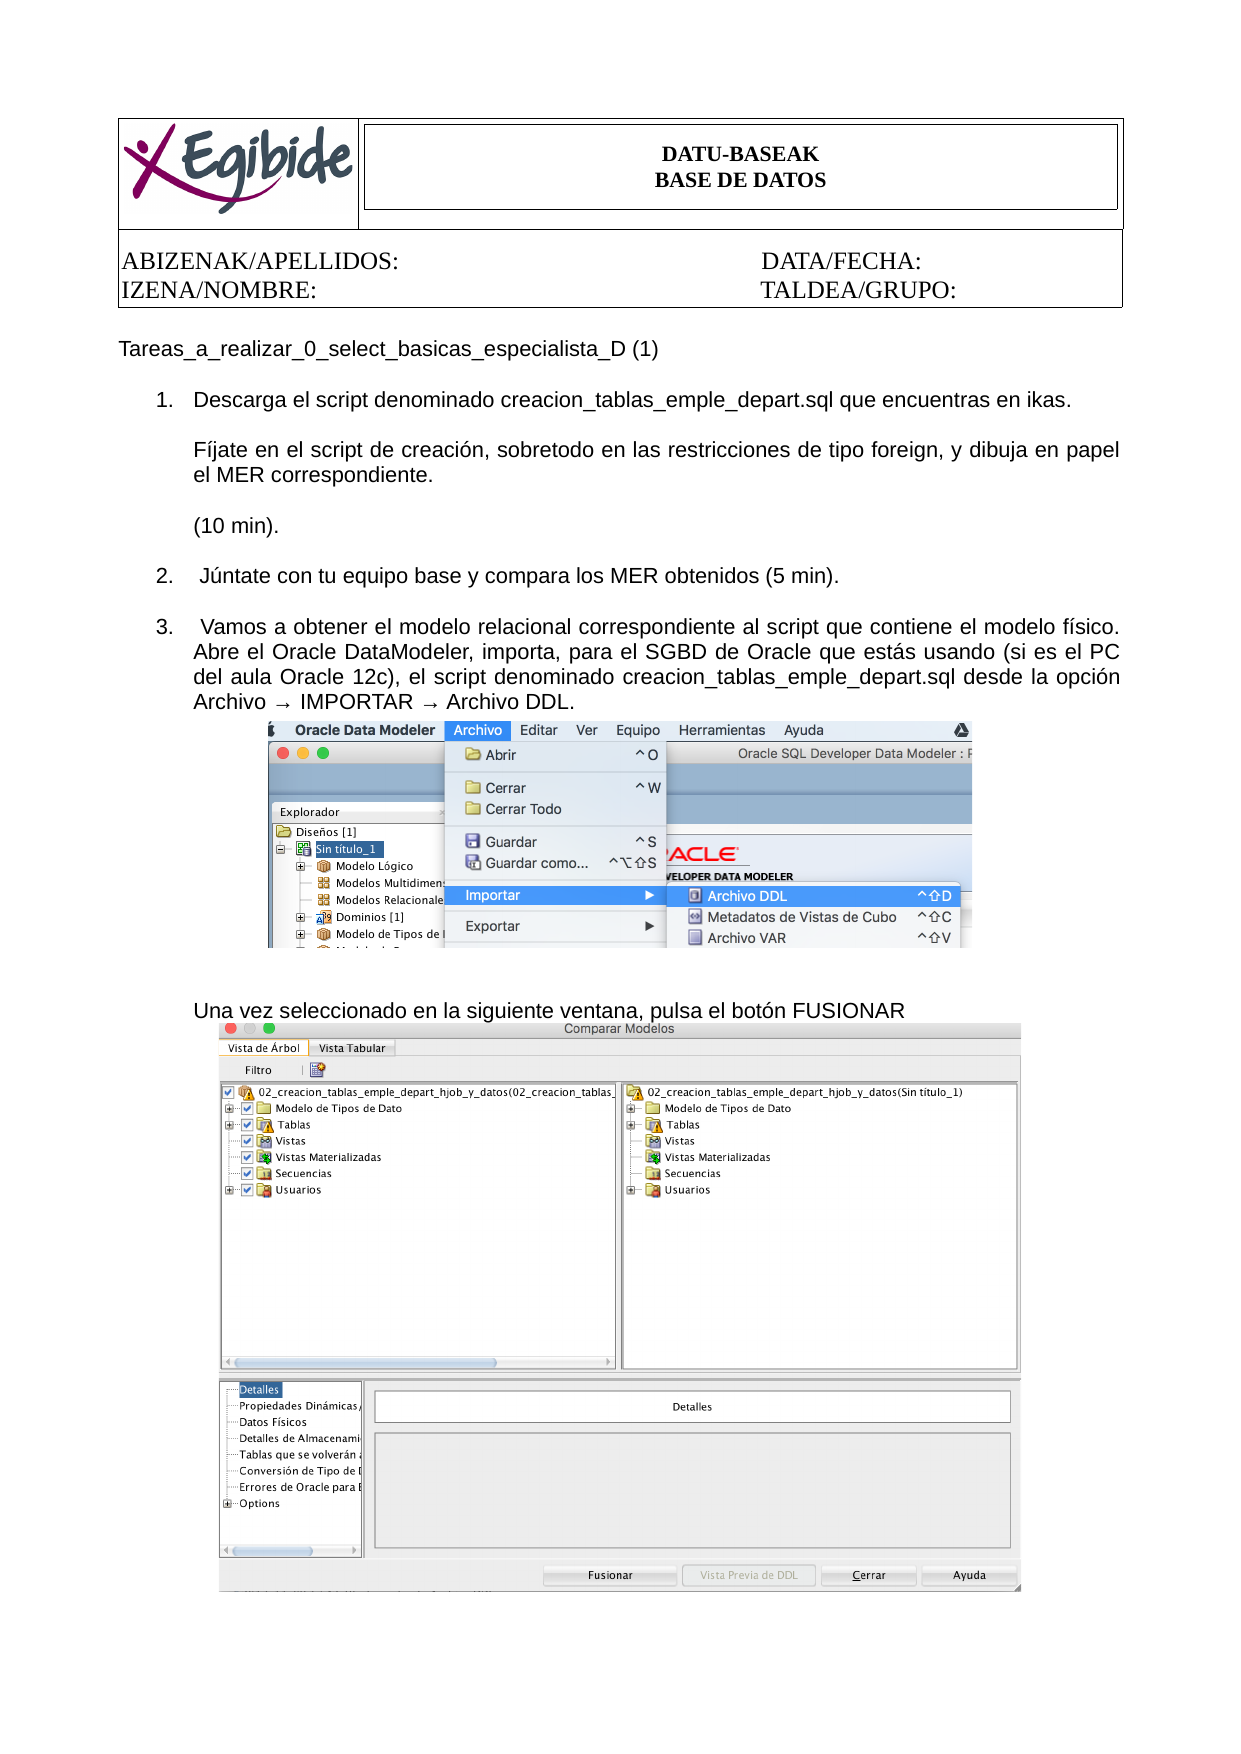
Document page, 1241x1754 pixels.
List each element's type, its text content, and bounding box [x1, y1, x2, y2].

list Júntate con tu equipo base y compara los MER obtenidos (5 min). [156, 563, 1122, 588]
picture [218, 1023, 1022, 1592]
list Fíjate en el script de creación, sobretodo en las restricciones de tipo foreign, y dibuja en papel el MER correspondiente. [156, 437, 1122, 488]
text Tareas_a_realizar_0_select_basicas_especialista_D (1) [118, 336, 1122, 362]
list Vamos a obtener el modelo relacional correspondiente al script que contiene el modelo físico. Abre el Oracle DataModeler, importa, para el SGBD de Oracle que estás usando (si es el PC del aula Oracle 12c), el script denominado creacion_tablas_emple_depart.sql desde la opción Archivo → IMPORTAR → Archivo DDL. [156, 614, 1122, 714]
picture [123, 123, 353, 214]
list (10 min). [156, 513, 1122, 538]
list Descarga el script denominado creacion_tablas_emple_depart.sql que encuentras en ikas. [156, 387, 1122, 412]
picture [268, 721, 973, 948]
list Una vez seleccionado en la siguiente ventana, pulsa el botón FUSIONAR [156, 998, 1122, 1023]
